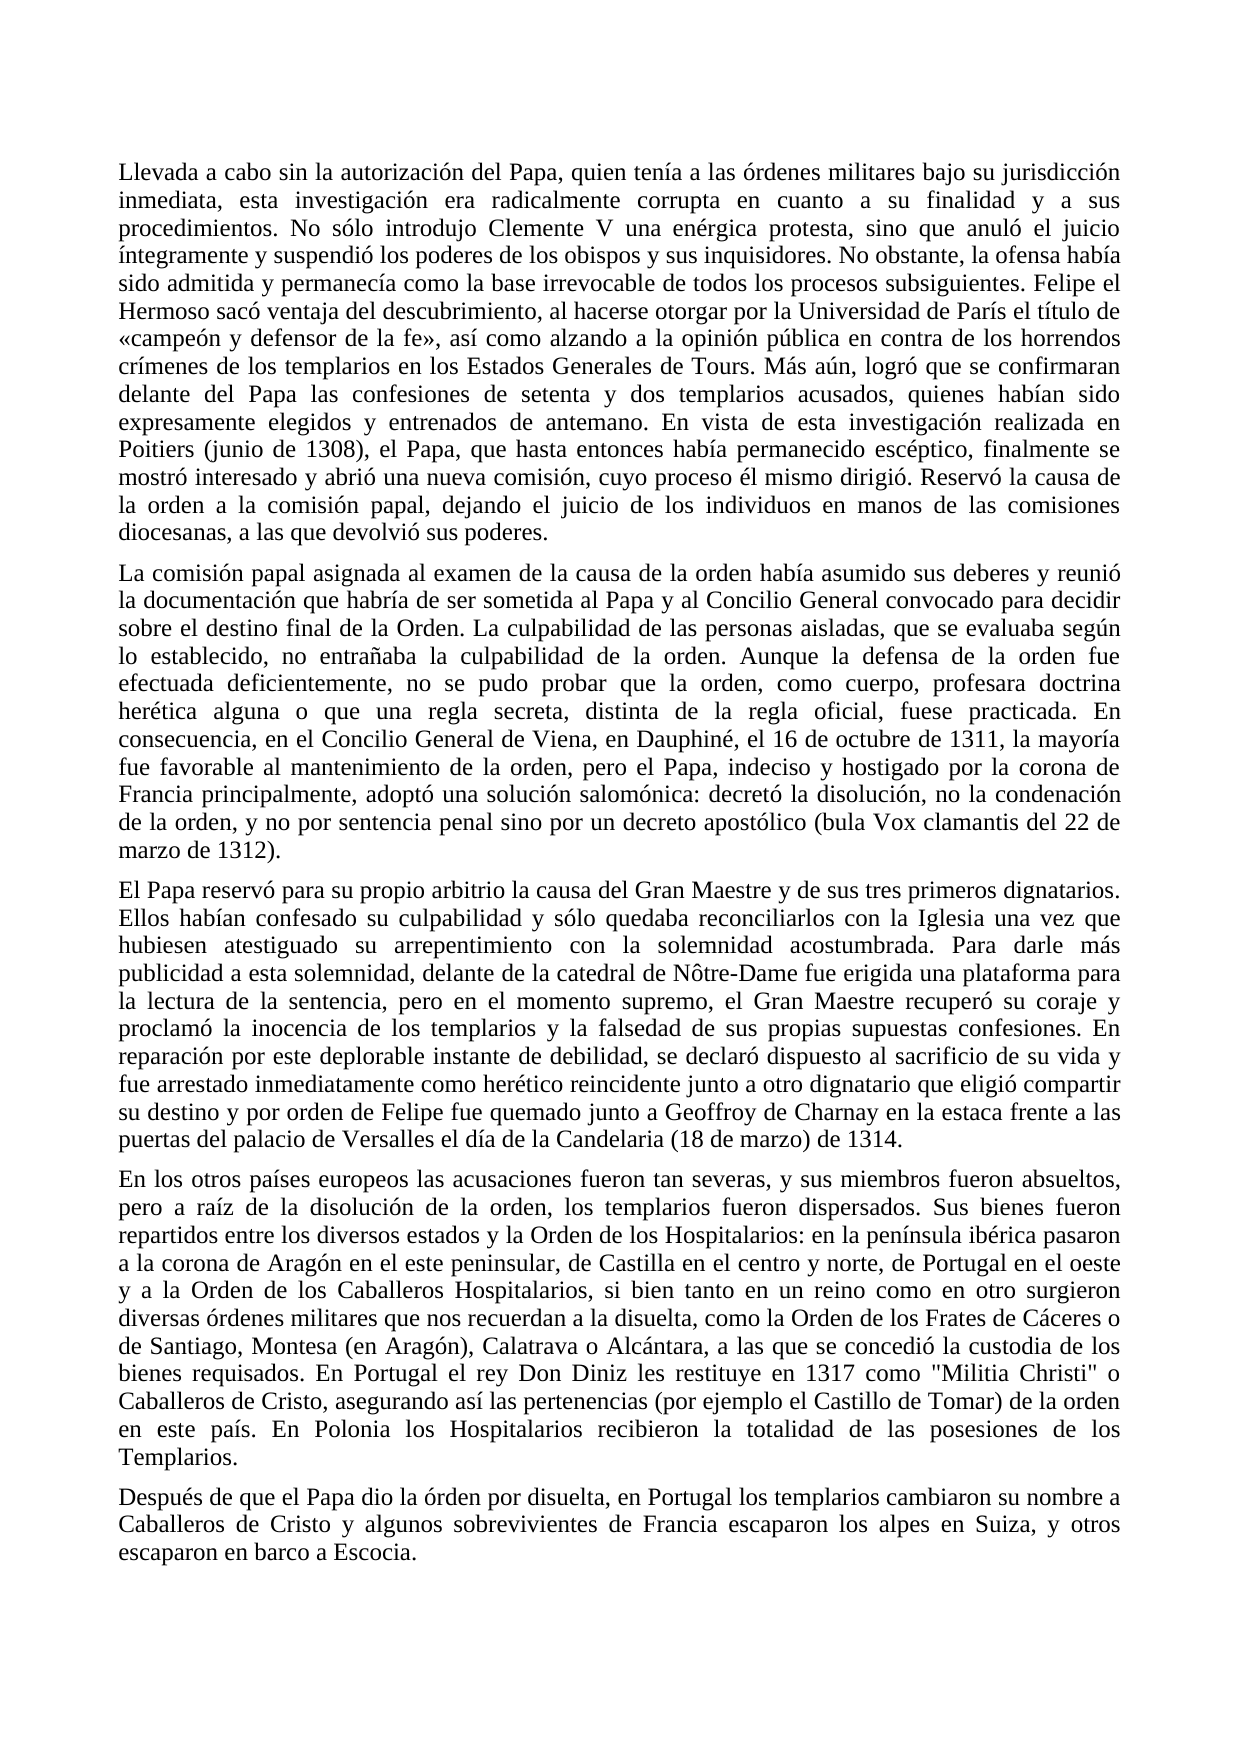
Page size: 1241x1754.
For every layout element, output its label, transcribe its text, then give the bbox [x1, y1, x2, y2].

text La comisión papal asignada al examen de la causa de la orden había asumido sus deberes y reunió la documentación que habría de ser sometida al Papa y al Concilio General convocado para decidir sobre el destino final de la Orden. La culpabilidad de las personas aisladas, que se evaluaba según lo establecido, no entrañaba la culpabilidad de la orden. Aunque la defensa de la orden fue efectuada deficientemente, no se pudo probar que la orden, como cuerpo, profesara doctrina herética alguna o que una regla secreta, distinta de la regla oficial, fuese practicada. En consecuencia, en el Concilio General de Viena, en Dauphiné, el 16 de octubre de 1311, la mayoría fue favorable al mantenimiento de la orden, pero el Papa, indeciso y hostigado por la corona de Francia principalmente, adoptó una solución salomónica: decretó la disolución, no la condenación de la orden, y no por sentencia penal sino por un decreto apostólico (bula Vox clamantis del 22 de marzo de 1312). [118, 559, 1122, 863]
text Llevada a cabo sin la autorización del Papa, quien tenía a las órdenes militares bajo su jurisdicción inmediata, esta investigación era radicalmente corrupta en cuanto a su finalidad y a sus procedimientos. No sólo introdujo Clemente V una enérgica protesta, sino que anuló el juicio íntegramente y suspendió los poderes de los obispos y sus inquisidores. No obstante, la ofensa había sido admitida y permanecía como la base irrevocable de todos los procesos subsiguientes. Felipe el Hermoso sacó ventaja del descubrimiento, al hacerse otorgar por la Universidad de París el título de «campeón y defensor de la fe», así como alzando a la opinión pública en contra de los horrendos crímenes de los templarios en los Estados Generales de Tours. Más aún, logró que se confirmaran delante del Papa las confesiones de setenta y dos templarios acusados, quienes habían sido expresamente elegidos y entrenados de antemano. En vista de esta investigación realizada en Poitiers (junio de 1308), el Papa, que hasta entonces había permanecido escéptico, finalmente se mostró interesado y abrió una nueva comisión, cuyo proceso él mismo dirigió. Reservó la causa de la orden a la comisión papal, dejando el juicio de los individuos en manos de las comisiones diocesanas, a las que devolvió sus poderes. [118, 158, 1122, 546]
text El Papa reservó para su propio arbitrio la causa del Gran Maestre y de sus tres primeros dignatarios. Ellos habían confesado su culpabilidad y sólo quedaba reconciliarlos con la Iglesia una vez que hubiesen atestiguado su arrepentimiento con la solemnidad acostumbrada. Para darle más publicidad a esta solemnidad, delante de la catedral de Nôtre-Dame fue erigida una plataforma para la lectura de la sentencia, pero en el momento supremo, el Gran Maestre recuperó su coraje y proclamó la inocencia de los templarios y la falsedad de sus propias supuestas confesiones. En reparación por este deplorable instante de debilidad, se declaró dispuesto al sacrificio de su vida y fue arrestado inmediatamente como herético reincidente junto a otro dignatario que eligió compartir su destino y por orden de Felipe fue quemado junto a Geoffroy de Charnay en la estaca frente a las puertas del palacio de Versalles el día de la Candelaria (18 de marzo) de 1314. [118, 876, 1122, 1153]
text Después de que el Papa dio la órden por disuelta, en Portugal los templarios cambiaron su nombre a Caballeros de Cristo y algunos sobrevivientes de Francia escaparon los alpes en Suiza, y otros escaparon en barco a Escocia. [118, 1483, 1122, 1566]
text En los otros países europeos las acusaciones fueron tan severas, y sus miembros fueron absueltos, pero a raíz de la disolución de la orden, los templarios fueron dispersados. Sus bienes fueron repartidos entre los diversos estados y la Orden de los Hospitalarios: en la península ibérica pasaron a la corona de Aragón en el este peninsular, de Castilla en el centro y norte, de Portugal en el oeste y a la Orden de los Caballeros Hospitalarios, si bien tanto en un reino como en otro surgieron diversas órdenes militares que nos recuerdan a la disuelta, como la Orden de los Frates de Cáceres o de Santiago, Montesa (en Aragón), Calatrava o Alcántara, a las que se concedió la custodia de los bienes requisados. En Portugal el rey Don Diniz les restituye en 1317 como "Militia Christi" o Caballeros de Cristo, asegurando así las pertenencias (por ejemplo el Castillo de Tomar) de la orden en este país. En Polonia los Hospitalarios recibieron la totalidad de las posesiones de los Templarios. [118, 1166, 1122, 1470]
